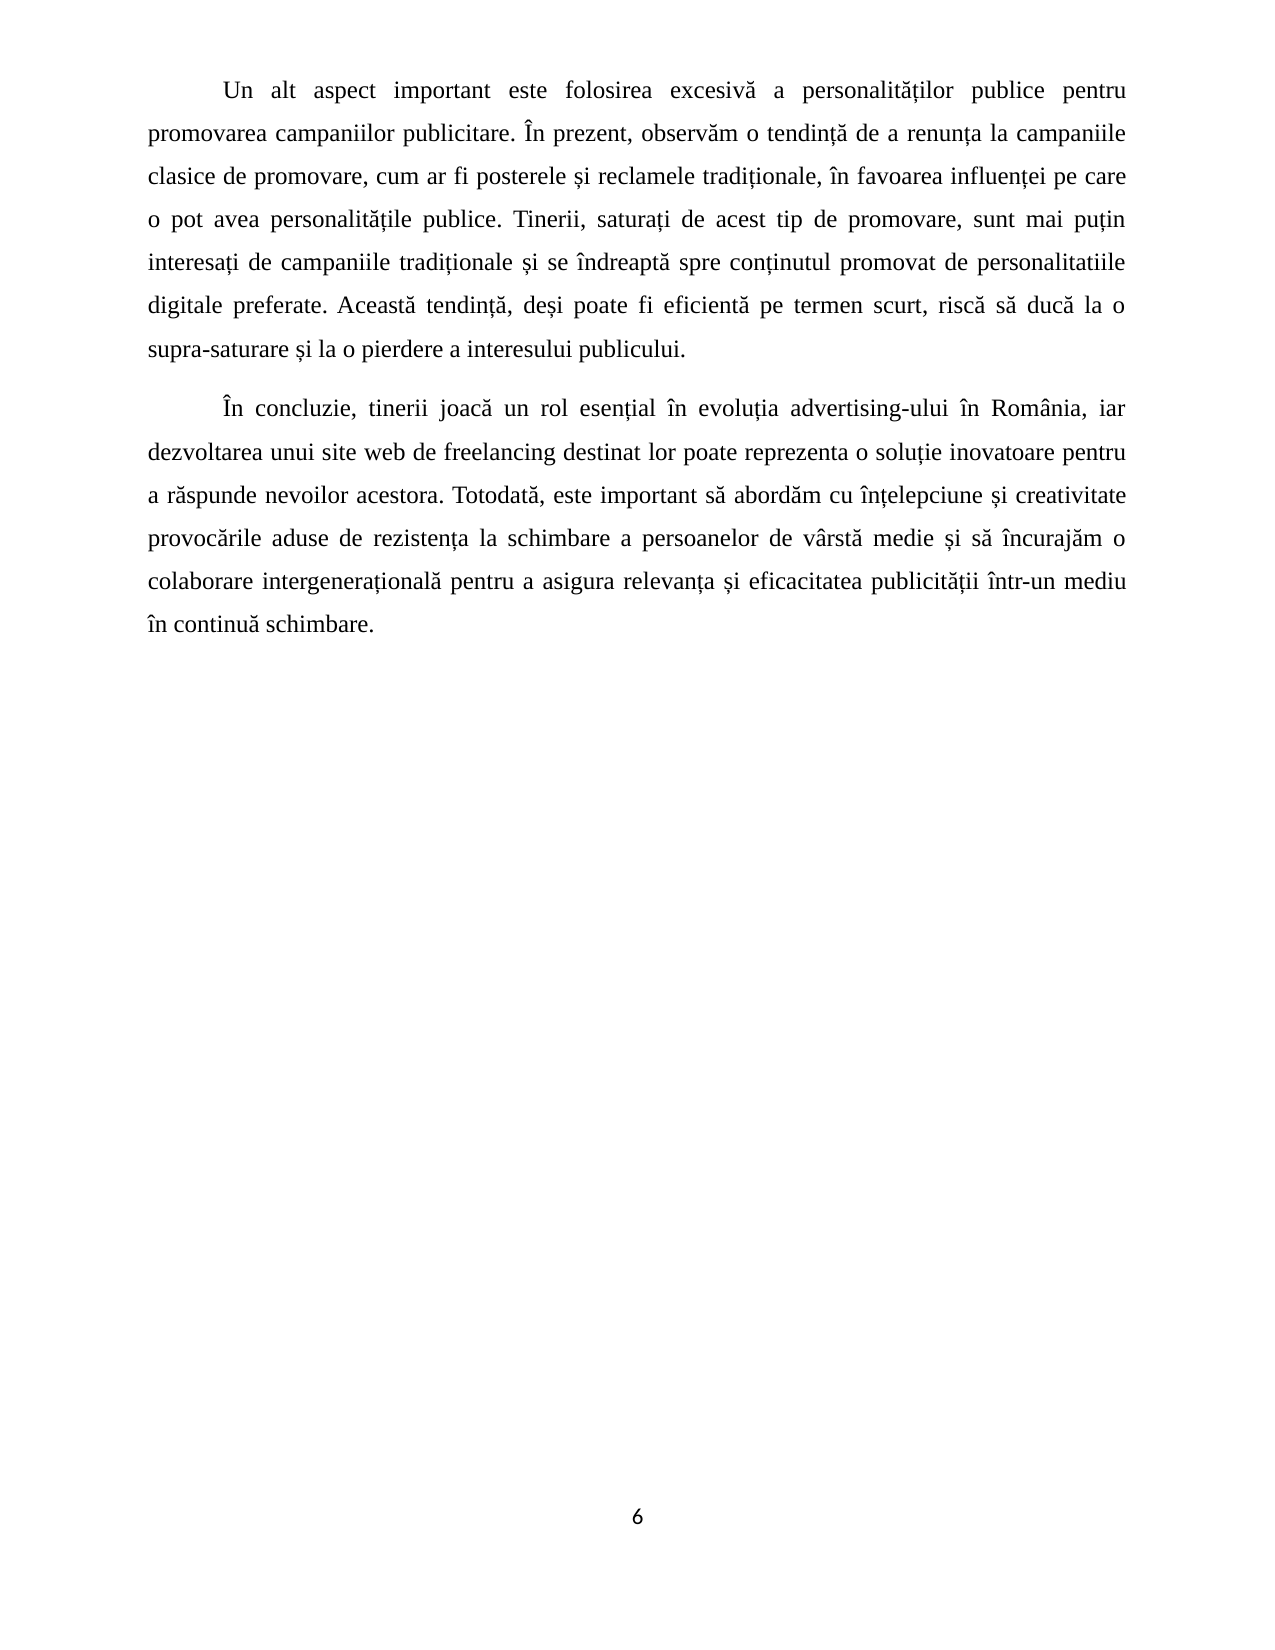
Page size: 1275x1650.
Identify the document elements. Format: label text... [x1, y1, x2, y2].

text Un alt aspect important este folosirea excesivă a personalităților publice pentru promovarea campaniilor publicitare. În prezent, observăm o tendință de a renunța la campaniile clasice de promovare, cum ar fi posterele și reclamele tradiționale, în favoarea influenței pe care o pot avea personalitățile publice. Tinerii, saturați de acest tip de promovare, sunt mai puțin interesați de campaniile tradiționale și se îndreaptă spre conținutul promovat de personalitatiile digitale preferate. Această tendință, deși poate fi eficientă pe termen scurt, riscă să ducă la o supra-saturare și la o pierdere a interesului publicului. [148, 75, 1127, 362]
text În concluzie, tinerii joacă un rol esențial în evoluția advertising-ului în România, iar dezvoltarea unui site web de freelancing destinat lor poate reprezenta o soluție inovatoare pentru a răspunde nevoilor acestora. Totodată, este important să abordăm cu înțelepciune și creativitate provocările aduse de rezistența la schimbare a persoanelor de vârstă medie și să încurajăm o colaborare intergenerațională pentru a asigura relevanța și eficacitatea publicității într-un mediu în continuă schimbare. [148, 393, 1127, 638]
